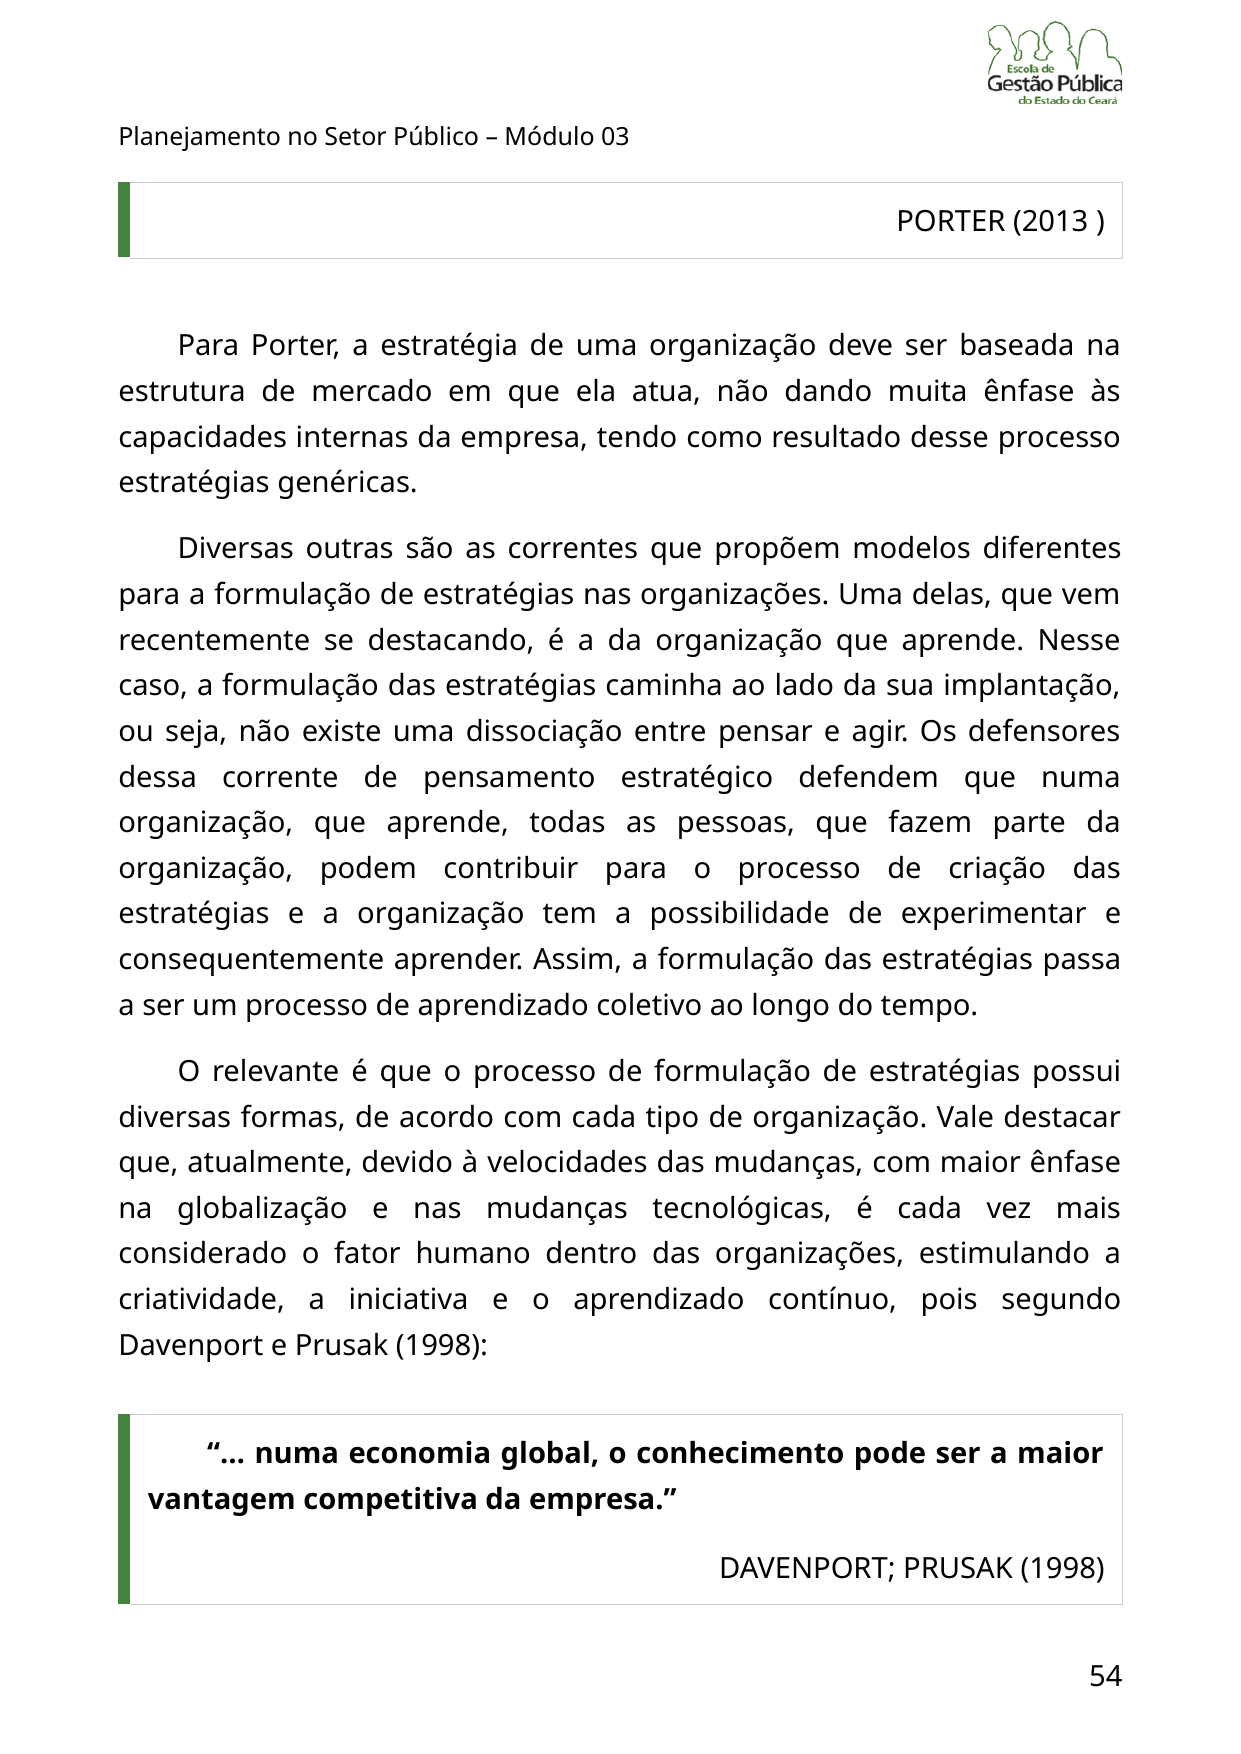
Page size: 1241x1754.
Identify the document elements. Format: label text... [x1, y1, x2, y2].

table_header “… numa economia global, o conhecimento pode ser a maior vantagem competitiva da empresa.” DAVENPORT; PRUSAK (1998) [130, 1415, 1122, 1604]
table_header [118, 1414, 130, 1604]
text Para Porter, a estratégia de uma organização deve ser baseada na estrutura de mercado em que ela atua, não dando muita ênfase às capacidades internas da empresa, tendo como resultado desse processo estratégias genéricas. [118, 325, 1122, 501]
picture [118, 21, 1123, 104]
table_header [118, 182, 130, 257]
text O relevante é que o processo de formulação de estratégias possui diversas formas, de acordo com cada tipo de organização. Vale destacar que, atualmente, devido à velocidades das mudanças, com maior ênfase na globalização e nas mudanças tecnológicas, é cada vez mais considerado o fator humano dentro das organizações, estimulando a criatividade, a iniciativa e o aprendizado contínuo, pois segundo Davenport e Prusak (1998): [118, 1050, 1122, 1364]
table_header PORTER (2013 ) [130, 183, 1122, 257]
text Diversas outras são as correntes que propõem modelos diferentes para a formulação de estratégias nas organizações. Uma delas, que vem recentemente se destacando, é a da organização que aprende. Nesse caso, a formulação das estratégias caminha ao lado da sua implantação, ou seja, não existe uma dissociação entre pensar e agir. Os defensores dessa corrente de pensamento estratégico defendem que numa organização, que aprende, todas as pessoas, que fazem parte da organização, podem contribuir para o processo de criação das estratégias e a organização tem a possibilidade de experimentar e consequentemente aprender. Assim, a formulação das estratégias passa a ser um processo de aprendizado coletivo ao longo do tempo. [118, 528, 1122, 1024]
